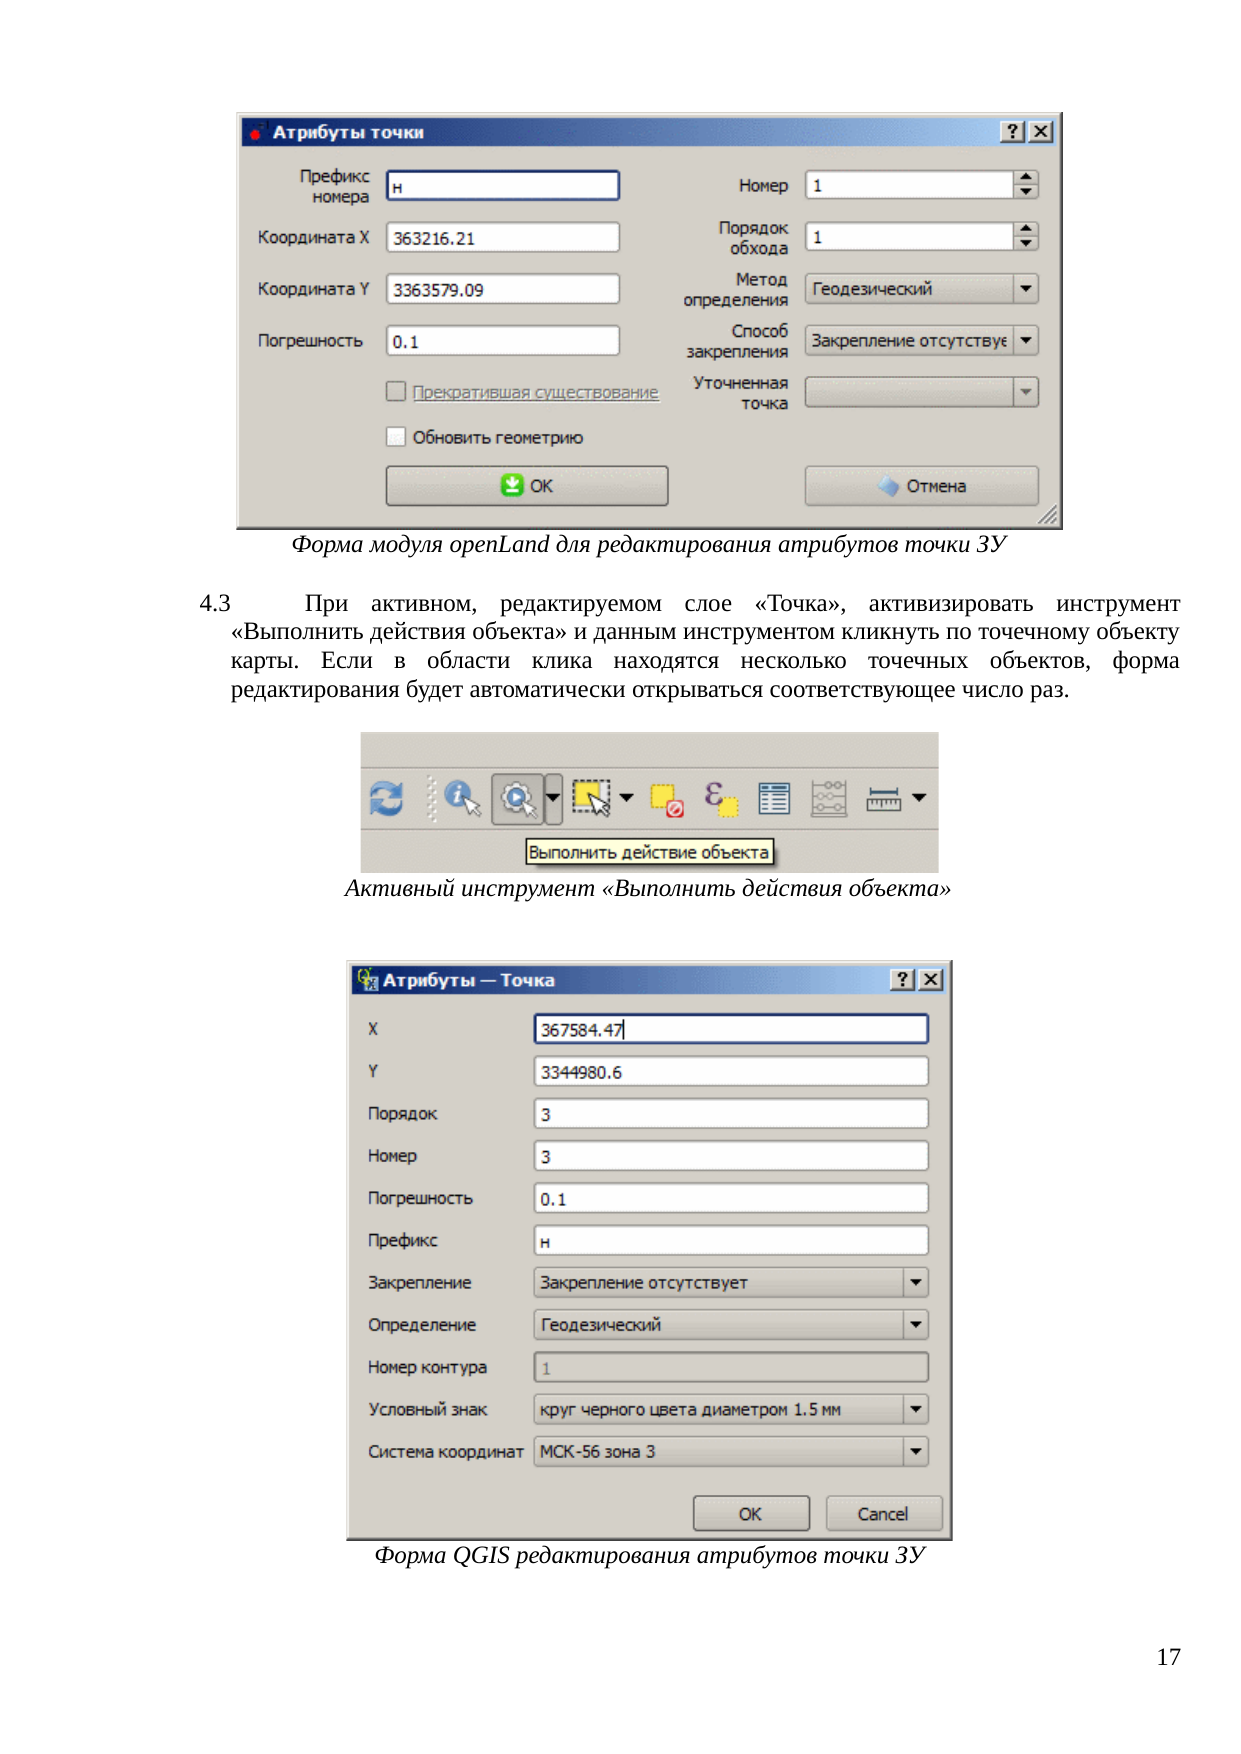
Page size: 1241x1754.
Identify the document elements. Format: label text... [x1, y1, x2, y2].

picture [360, 732, 939, 873]
list При активном, редактируемом слое «Точка», активизировать инструмент «Выполнить действия объекта» и данным инструментом кликнуть по точечному объекту карты. Если в области клика находятся несколько точечных объектов, форма редактирования будет автоматически открываться соответствующее число раз. [193, 588, 1181, 703]
list Активный инструмент «Выполнить действия объекта» [118, 703, 1181, 901]
list Форма модуля openLand для редактирования атрибутов точки ЗУ [118, 83, 1181, 558]
list Форма QGIS редактирования атрибутов точки ЗУ [120, 931, 1181, 1569]
picture [346, 960, 953, 1541]
picture [236, 112, 1063, 530]
